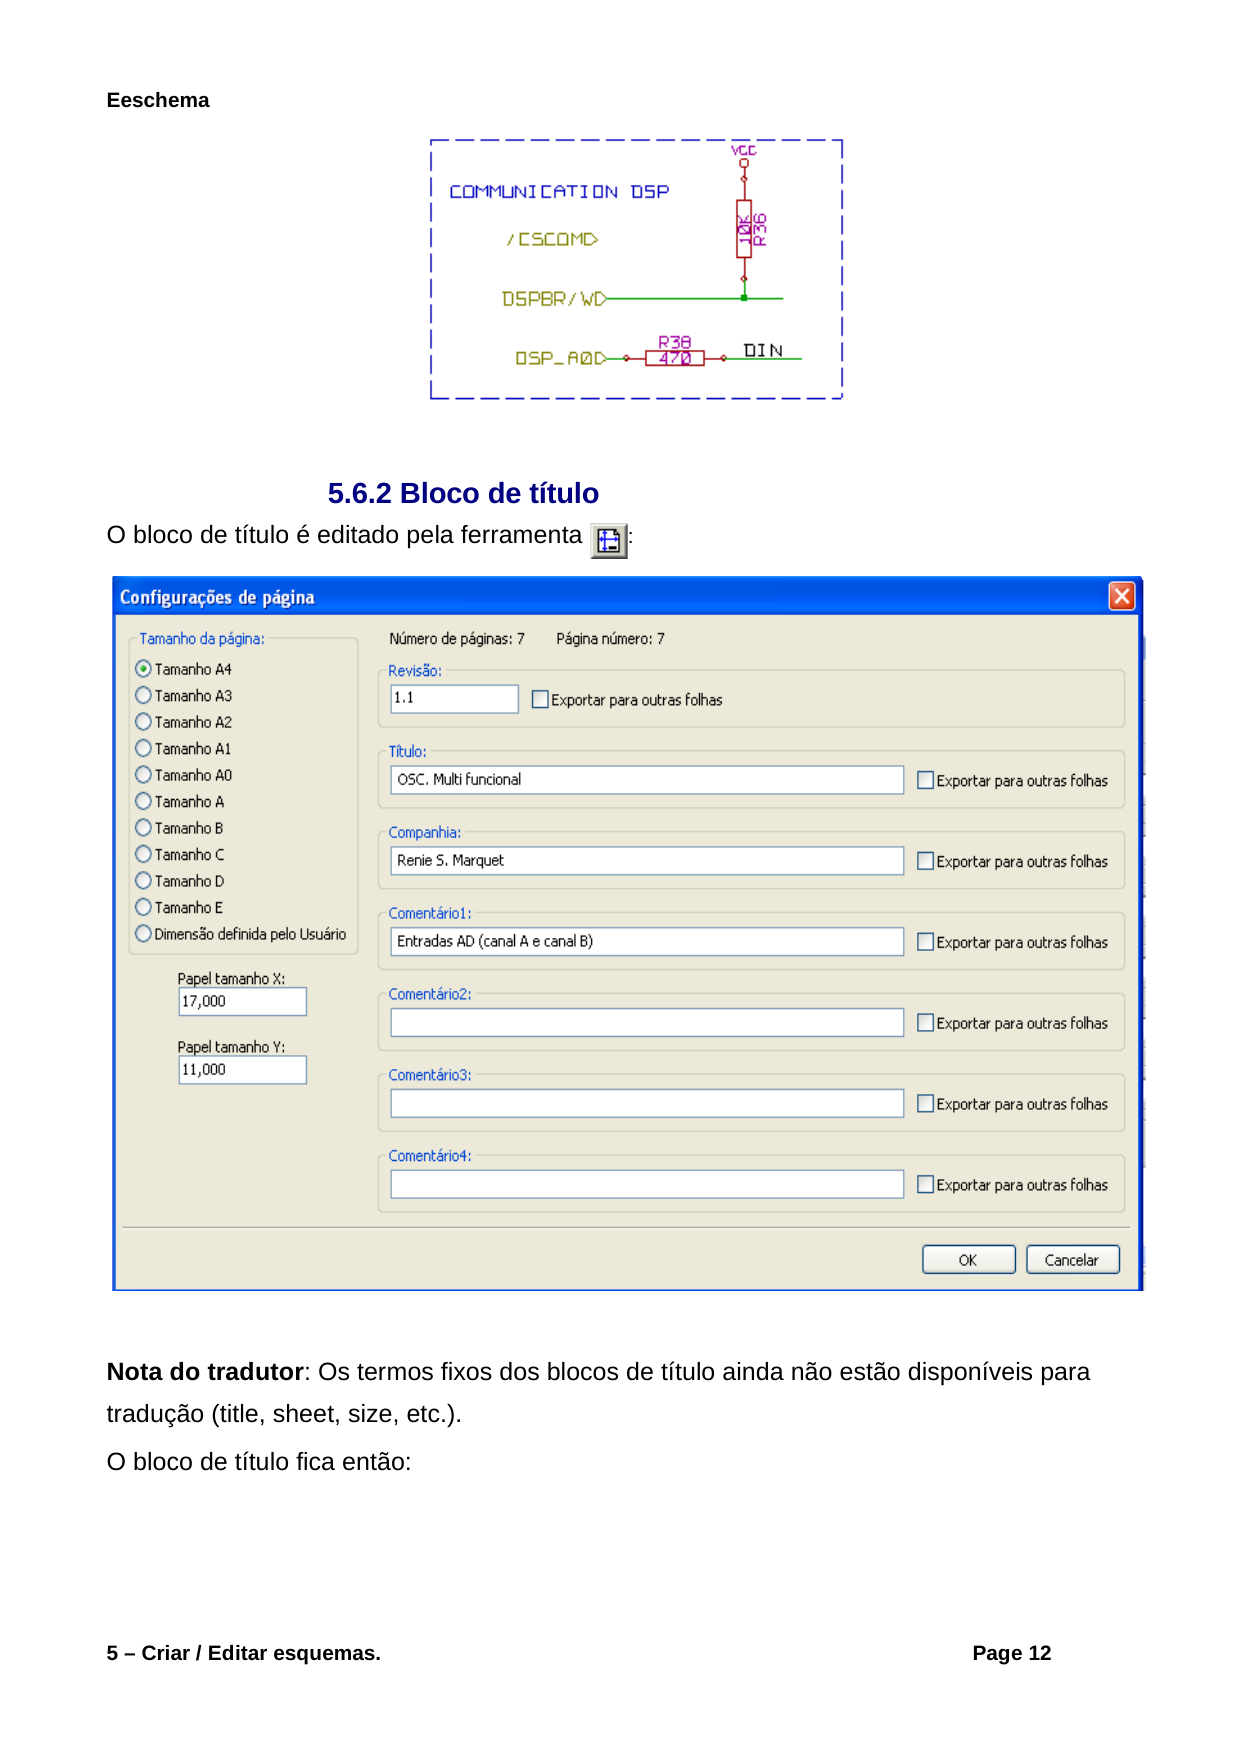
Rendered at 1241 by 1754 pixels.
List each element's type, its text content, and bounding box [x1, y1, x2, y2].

text O bloco de título fica então: [106, 1448, 1151, 1476]
picture [590, 523, 628, 559]
subtitle 5.6.2 Bloco de título [180, 477, 1151, 509]
picture [112, 576, 1146, 1291]
text Nota do tradutor: Os termos fixos dos blocos de título ainda não estão disponíveis para tradução (title, sheet, size, etc.). [106, 1358, 1151, 1428]
text O bloco de título é editado pela ferramenta : [106, 521, 1151, 559]
